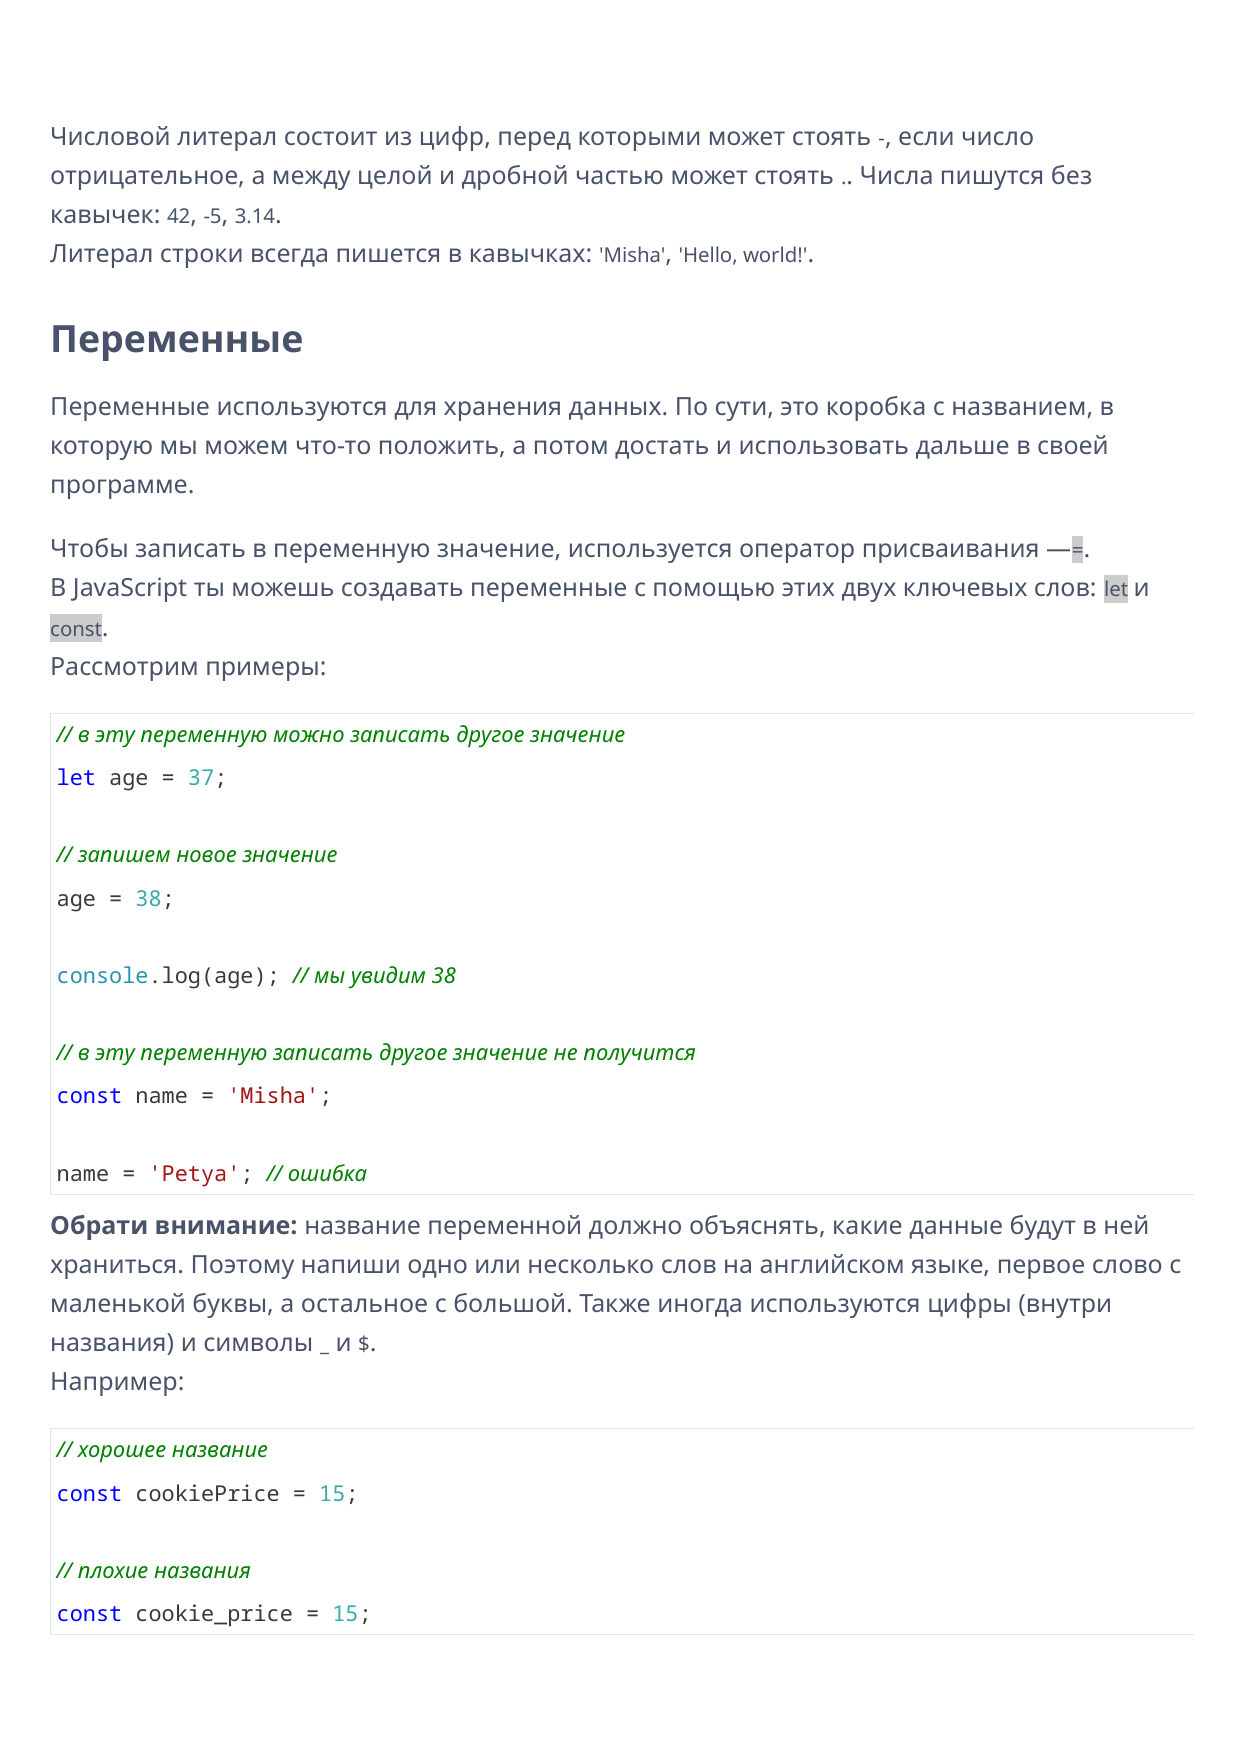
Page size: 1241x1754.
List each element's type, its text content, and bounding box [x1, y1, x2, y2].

text console.log(age); // мы увидим 38 [51, 953, 1194, 990]
subtitle Переменные [50, 312, 1194, 363]
text Чтобы записать в переменную значение, используется оператор присваивания —=. [50, 531, 1194, 565]
text В JavaScript ты можешь создавать переменные с помощью этих двух ключевых слов: let и const. [50, 570, 1194, 643]
text // плохие названия [51, 1549, 1194, 1585]
text const cookie_price = 15; [51, 1592, 1194, 1634]
text Числовой литерал состоит из цифр, перед которыми может стоять -, если число отрицательное, а между целой и дробной частью может стоять .. Числа пишутся без кавычек: 42, -5, 3.14. [50, 118, 1194, 231]
text // хорошее название [51, 1429, 1194, 1464]
text Переменные используются для хранения данных. По сути, это коробка с названием, в которую мы можем что-то положить, а потом достать и использовать дальше в своей программе. [50, 388, 1194, 501]
text // запишем новое значение [51, 833, 1194, 869]
text // в эту переменную можно записать другое значение [51, 714, 1194, 749]
text let age = 37; [51, 756, 1194, 792]
text name = 'Petya'; // ошибка [51, 1151, 1194, 1194]
text Обрати внимание: название переменной должно объяснять, какие данные будут в ней храниться. Поэтому напиши одно или несколько слов на английском языке, первое слово с маленькой буквы, а остальное с большой. Также иногда используются цифры (внутри названия) и символы _ и $. [50, 1207, 1194, 1359]
text Литерал строки всегда пишется в кавычках: 'Misha', 'Hello, world!'. [50, 236, 1194, 270]
text Рассмотрим примеры: [50, 648, 1194, 682]
text Например: [50, 1364, 1194, 1398]
text const name = 'Misha'; [51, 1074, 1194, 1110]
text // в эту переменную записать другое значение не получится [51, 1031, 1194, 1067]
text age = 38; [51, 876, 1194, 912]
text const cookiePrice = 15; [51, 1471, 1194, 1507]
